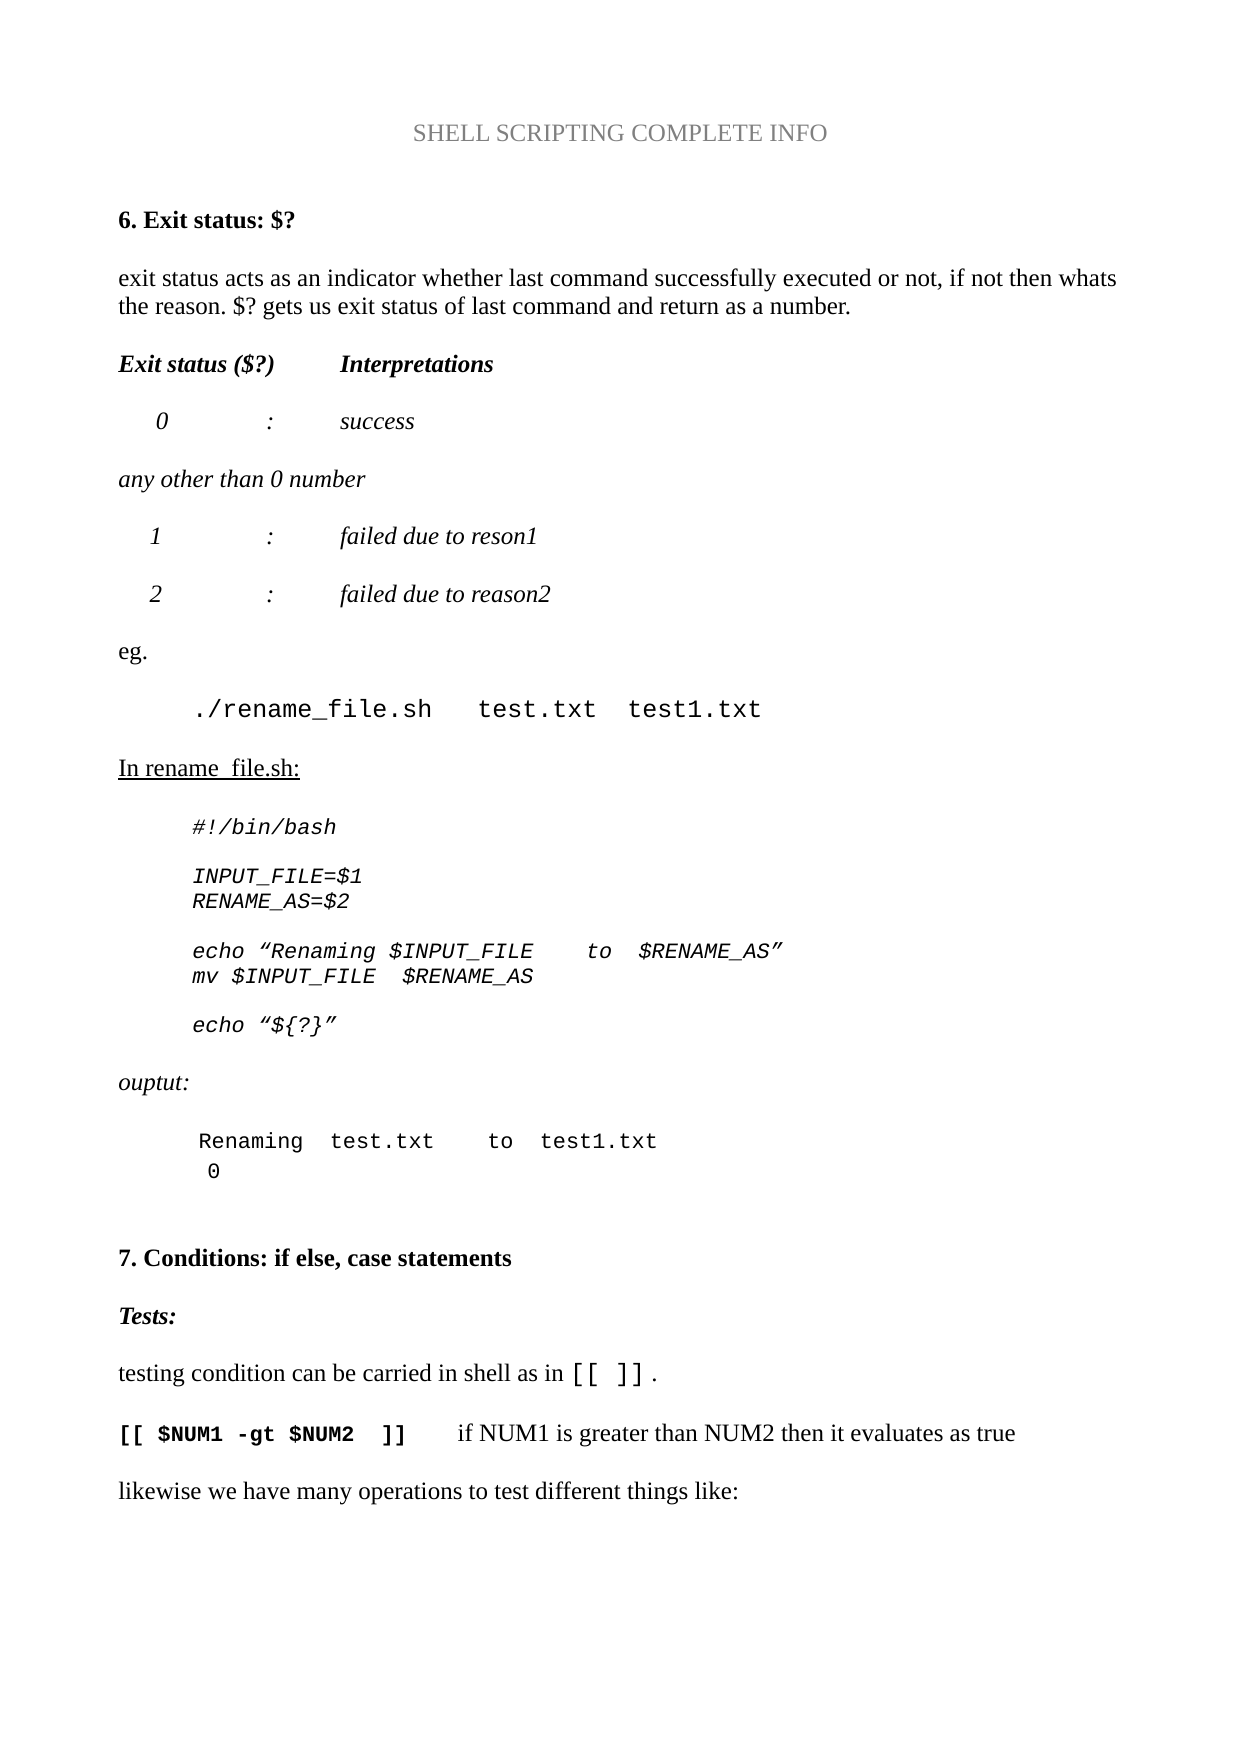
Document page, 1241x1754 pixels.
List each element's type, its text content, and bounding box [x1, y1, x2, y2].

text [[ $NUM1 -gt $NUM2 ]] if NUM1 is greater than NUM2 then it evaluates as true [118, 1418, 1122, 1448]
text RENAME_AS=$2 [118, 890, 1122, 915]
text In rename_file.sh: [118, 753, 1122, 782]
text testing condition can be carried in shell as in [[ ]] . [118, 1358, 1122, 1389]
text echo “${?}” [118, 1014, 1122, 1039]
text echo “Renaming $INPUT_FILE to $RENAME_AS” [118, 940, 1122, 965]
text 2 : failed due to reason2 [118, 579, 1122, 608]
text #!/bin/bash [118, 811, 1122, 841]
text ./rename_file.sh test.txt test1.txt [118, 694, 1122, 725]
text Tests: [118, 1301, 1122, 1329]
text Exit status ($?) Interpretations [118, 349, 1122, 378]
text ouptut: [118, 1067, 1122, 1096]
text mv $INPUT_FILE $RENAME_AS [118, 965, 1122, 989]
text exit status acts as an indicator whether last command successfully executed or not, if not then whats the reason. $? gets us exit status of last command and return as a number. [118, 263, 1122, 320]
text Renaming test.txt to test1.txt [118, 1125, 1122, 1155]
text any other than 0 number [118, 464, 1122, 493]
text 1 : failed due to reson1 [118, 521, 1122, 550]
text 0 [118, 1155, 1122, 1186]
text INPUT_FILE=$1 [118, 866, 1122, 890]
text 7. Conditions: if else, case statements [118, 1243, 1122, 1272]
text 6. Exit status: $? [118, 205, 1122, 234]
text eg. [118, 636, 1122, 665]
text 0 : success [118, 406, 1122, 435]
text likewise we have many operations to test different things like: [118, 1476, 1122, 1505]
